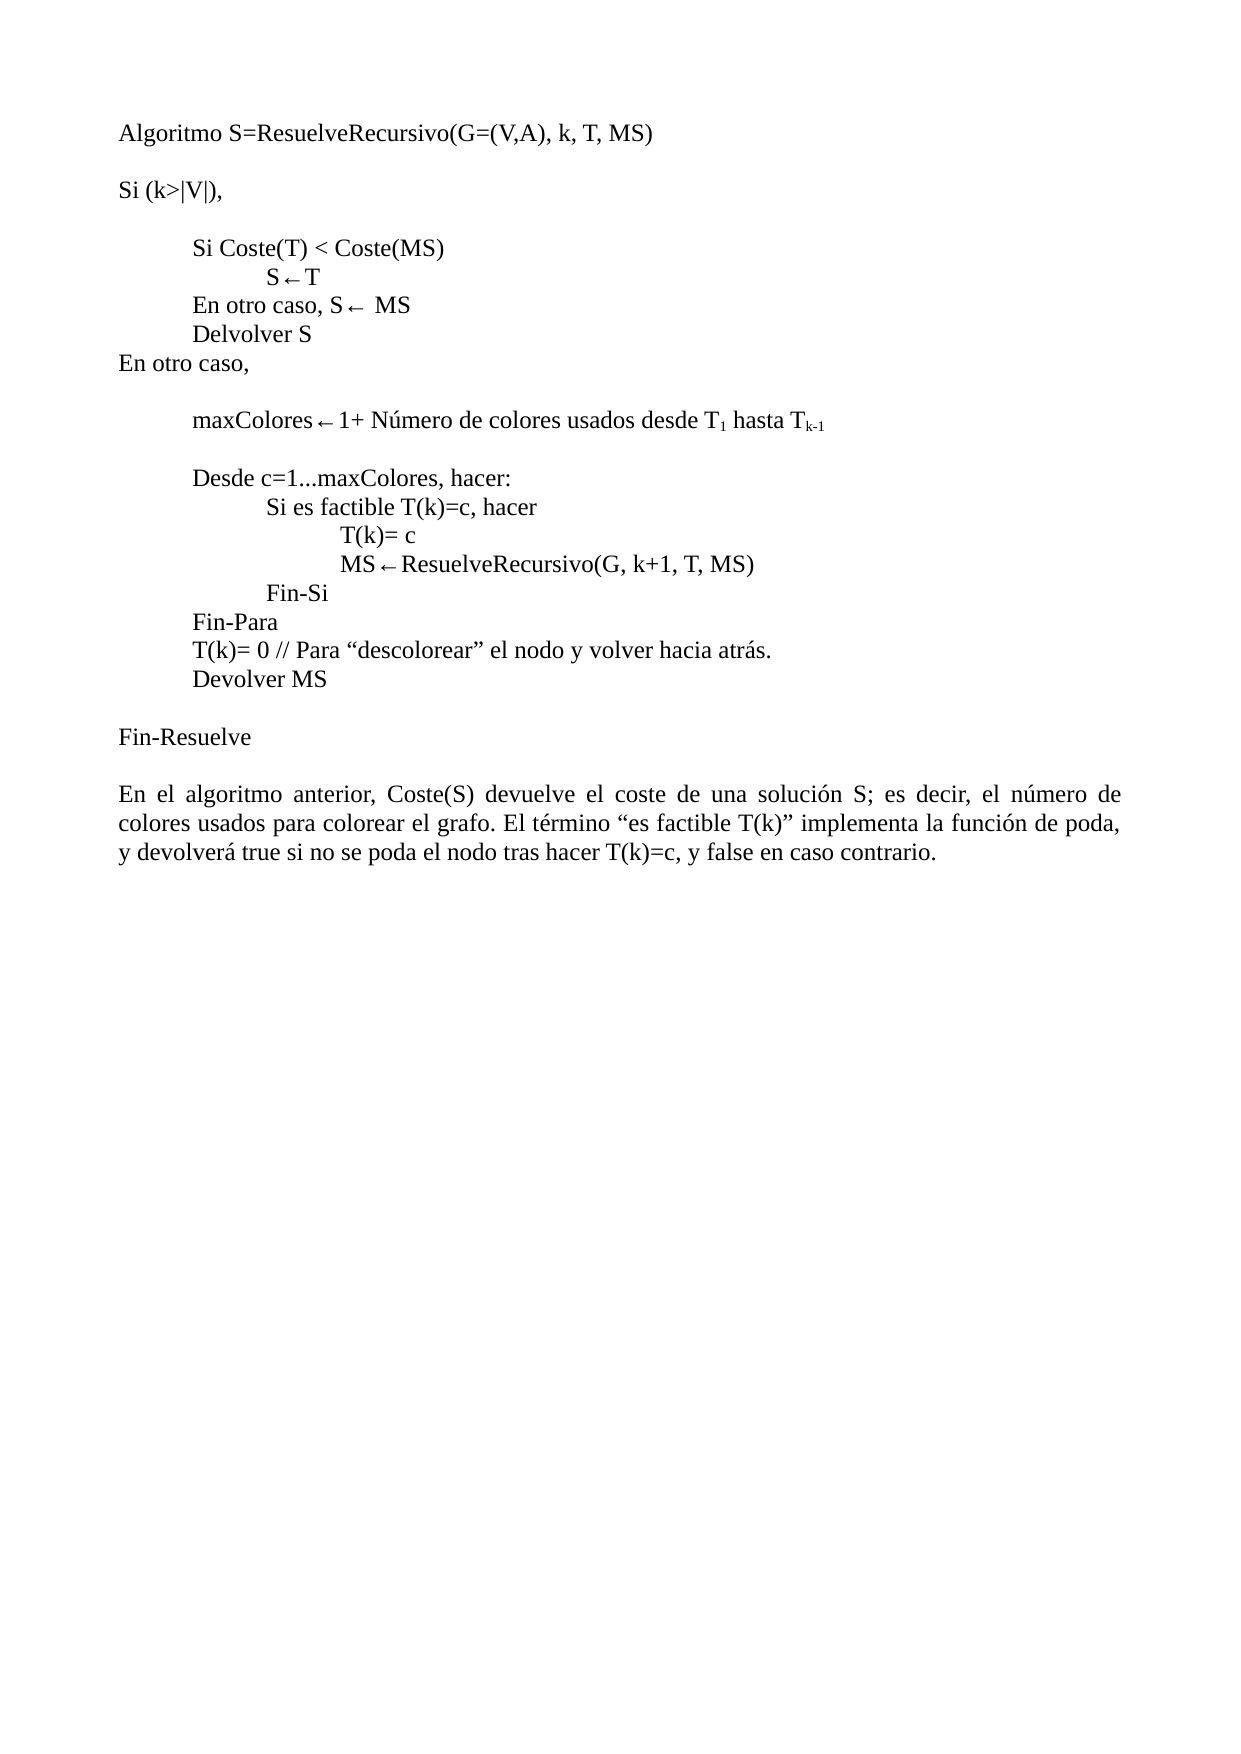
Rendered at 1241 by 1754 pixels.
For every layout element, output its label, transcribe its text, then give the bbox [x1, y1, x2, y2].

list Si (k>|V|), [118, 176, 1122, 204]
list En otro caso, [118, 348, 1122, 377]
list maxColores←1+ Número de colores usados desde T1 hasta Tk-1 [118, 406, 1122, 434]
list Si es factible T(k)=c, hacer [118, 492, 1122, 521]
list Fin-Para [118, 607, 1122, 636]
list Fin-Resuelve [118, 722, 1122, 751]
list Fin-Si [118, 578, 1122, 607]
list T(k)= c [118, 521, 1122, 549]
list En el algoritmo anterior, Coste(S) devuelve el coste de una solución S; es decir, el número de colores usados para colorear el grafo. El término “es factible T(k)” implementa la función de poda, y devolverá true si no se poda el nodo tras hacer T(k)=c, y false en caso contrario. [118, 779, 1122, 866]
list Delvolver S [118, 319, 1122, 348]
list Algoritmo S=ResuelveRecursivo(G=(V,A), k, T, MS) [118, 118, 1122, 147]
list T(k)= 0 // Para “descolorear” el nodo y volver hacia atrás. [118, 636, 1122, 664]
list En otro caso, S← MS [118, 291, 1122, 319]
list S←T [118, 262, 1122, 291]
list Si Coste(T) < Coste(MS) [118, 233, 1122, 262]
list Desde c=1...maxColores, hacer: [118, 463, 1122, 492]
list Devolver MS [118, 664, 1122, 693]
list MS←ResuelveRecursivo(G, k+1, T, MS) [118, 549, 1122, 578]
